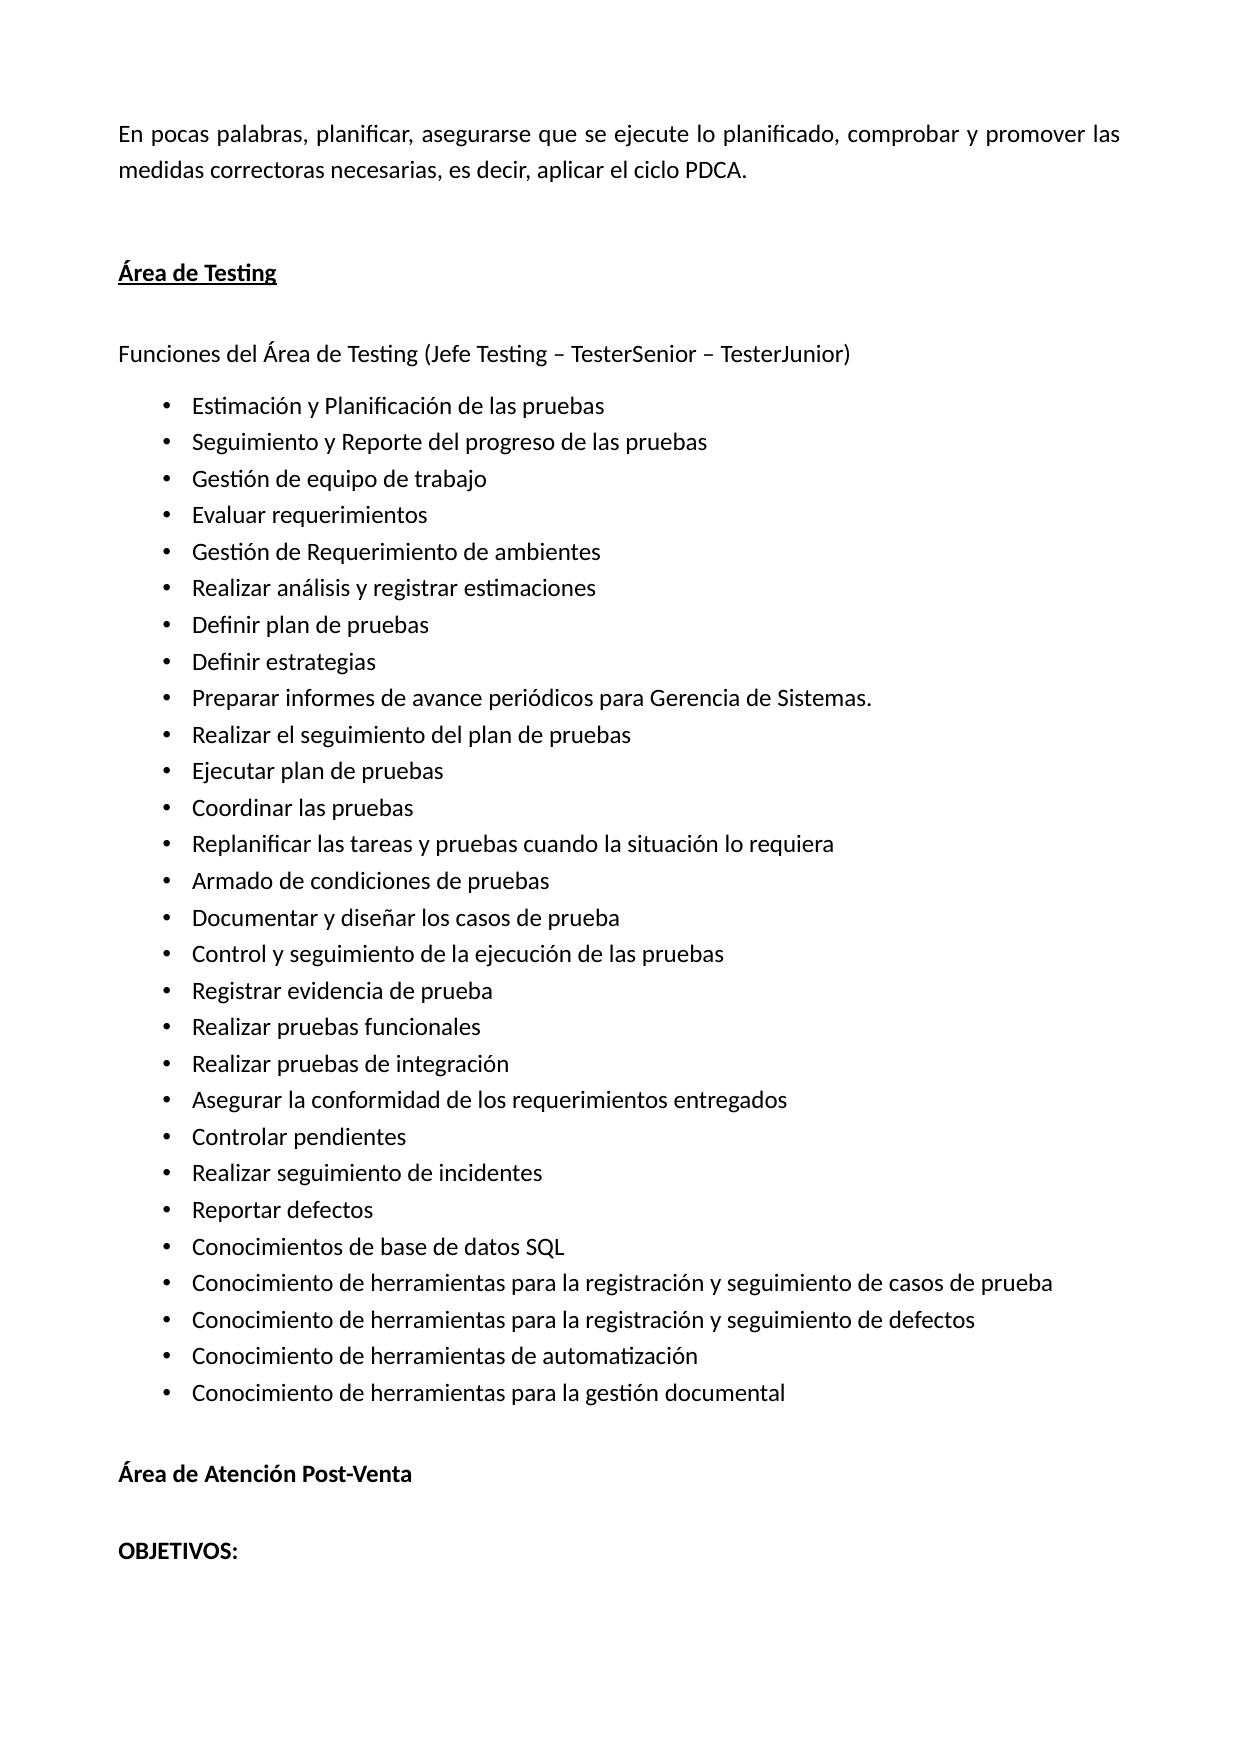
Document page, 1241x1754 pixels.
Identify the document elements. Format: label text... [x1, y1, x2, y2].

list Conocimiento de herramientas para la registración y seguimiento de defectos [162, 1304, 1122, 1334]
list Definir plan de pruebas [162, 609, 1122, 640]
list Conocimiento de herramientas para la registración y seguimiento de casos de prueba [162, 1267, 1122, 1298]
list Realizar análisis y registrar estimaciones [162, 573, 1122, 603]
list Armado de condiciones de pruebas [162, 865, 1122, 896]
list Controlar pendientes [162, 1121, 1122, 1152]
list Definir estrategias [162, 646, 1122, 676]
text Funciones del Área de Testing (Jefe Testing – TesterSenior – TesterJunior) [118, 339, 1122, 369]
list Asegurar la conformidad de los requerimientos entregados [162, 1084, 1122, 1115]
text OBJETIVOS: [118, 1535, 1122, 1565]
list Preparar informes de avance periódicos para Gerencia de Sistemas. [162, 682, 1122, 713]
text Área de Atención Post-Venta [118, 1459, 1122, 1489]
text En pocas palabras, planificar, asegurarse que se ejecute lo planificado, comprobar y promover las medidas correctoras necesarias, es decir, aplicar el ciclo PDCA. [118, 118, 1122, 185]
list Realizar seguimiento de incidentes [162, 1158, 1122, 1188]
text Área de Testing [118, 257, 1122, 287]
list Reportar defectos [162, 1194, 1122, 1225]
list Registrar evidencia de prueba [162, 975, 1122, 1005]
list Realizar pruebas funcionales [162, 1011, 1122, 1042]
list Gestión de Requerimiento de ambientes [162, 536, 1122, 567]
list Documentar y diseñar los casos de prueba [162, 902, 1122, 932]
list Estimación y Planificación de las pruebas [162, 390, 1122, 420]
list Replanificar las tareas y pruebas cuando la situación lo requiera [162, 828, 1122, 859]
list Realizar el seguimiento del plan de pruebas [162, 719, 1122, 749]
list Coordinar las pruebas [162, 792, 1122, 822]
list Realizar pruebas de integración [162, 1048, 1122, 1078]
list Seguimiento y Reporte del progreso de las pruebas [162, 426, 1122, 457]
list Conocimientos de base de datos SQL [162, 1231, 1122, 1261]
list Gestión de equipo de trabajo [162, 463, 1122, 493]
list Conocimiento de herramientas para la gestión documental [162, 1377, 1122, 1407]
list Evaluar requerimientos [162, 499, 1122, 530]
list Conocimiento de herramientas de automatización [162, 1340, 1122, 1371]
list Control y seguimiento de la ejecución de las pruebas [162, 938, 1122, 969]
list Ejecutar plan de pruebas [162, 755, 1122, 786]
